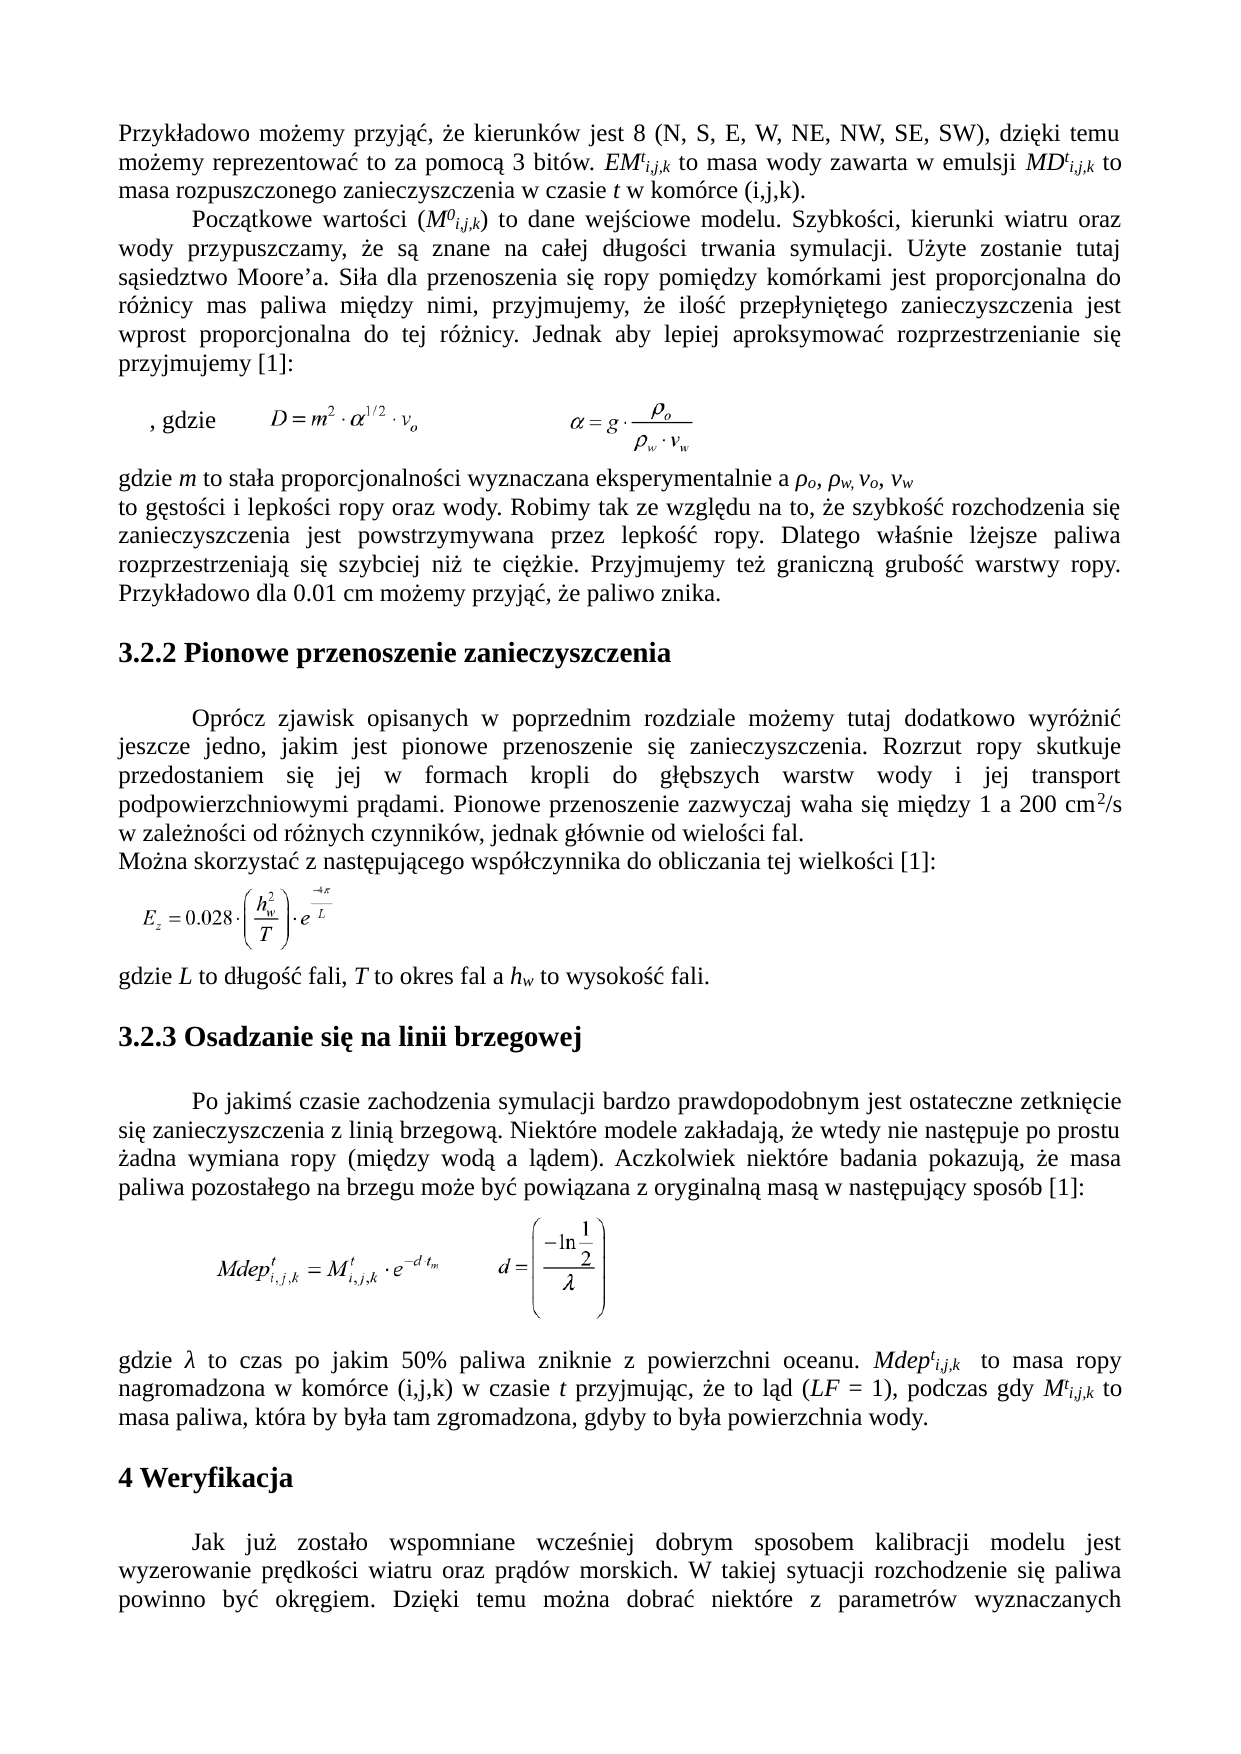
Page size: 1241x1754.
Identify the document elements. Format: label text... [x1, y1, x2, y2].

picture [141, 876, 341, 953]
text 3.2.2 Pionowe przenoszenie zanieczyszczenia [118, 636, 1122, 669]
text 4 Weryfikacja [118, 1460, 1122, 1493]
picture [210, 1250, 449, 1292]
picture [557, 400, 714, 459]
text gdzie L to długość fali, T to okres fal a hw to wysokość fali. [118, 961, 1122, 990]
text gdzie m to stała proporcjonalności wyznaczana eksperymentalnie a ρo, ρw, vo, vw [118, 463, 1122, 492]
text [714, 406, 1122, 434]
text Po jakimś czasie zachodzenia symulacji bardzo prawdopodobnym jest ostateczne zetknięcie się zanieczyszczenia z linią brzegową. Niektóre modele zakładają, że wtedy nie następuje po prostu żadna wymiana ropy (między wodą a lądem). Aczkolwiek niektóre badania pokazują, że masa paliwa pozostałego na brzegu może być powiązana z oryginalną masą w następujący sposób [1]: [118, 1086, 1122, 1201]
text Jak już zostało wspomniane wcześniej dobrym sposobem kalibracji modelu jest wyzerowanie prędkości wiatru oraz prądów morskich. W takiej sytuacji rozchodzenie się paliwa powinno być okręgiem. Dzięki temu można dobrać niektóre z parametrów wyznaczanych [118, 1527, 1122, 1613]
text Początkowe wartości (M0i,j,k) to dane wejściowe modelu. Szybkości, kierunki wiatru oraz wody przypuszczamy, że są znane na całej długości trwania symulacji. Użyte zostanie tutaj sąsiedztwo Moore’a. Siła dla przenoszenia się ropy pomiędzy komórkami jest proporcjonalna do różnicy mas paliwa między nimi, przyjmujemy, że ilość przepłyniętego zanieczyszczenia jest wprost proporcjonalna do tej różnicy. Jednak aby lepiej aproksymować rozprzestrzenianie się przyjmujemy [1]: [118, 204, 1122, 377]
text to gęstości i lepkości ropy oraz wody. Robimy tak ze względu na to, że szybkość rozchodzenia się zanieczyszczenia jest powstrzymywana przez lepkość ropy. Dlatego właśnie lżejsze paliwa rozprzestrzeniają się szybciej niż te ciężkie. Przyjmujemy też graniczną grubość warstwy ropy. Przykładowo dla 0.01 cm możemy przyjąć, że paliwo znika. [118, 492, 1122, 607]
picture [487, 1208, 613, 1325]
text gdzie λ to czas po jakim 50% paliwa zniknie z powierzchni oceanu. Mdepti,j,k to masa ropy nagromadzona w komórce (i,j,k) w czasie t przyjmując, że to ląd (LF = 1), podczas gdy Mti,j,k to masa paliwa, która by była tam zgromadzona, gdyby to była powierzchnia wody. [118, 1345, 1122, 1431]
text Przykładowo możemy przyjąć, że kierunków jest 8 (N, S, E, W, NE, NW, SE, SW), dzięki temu możemy reprezentować to za pomocą 3 bitów. EMti,j,k to masa wody zawarta w emulsji MDti,j,k to masa rozpuszczonego zanieczyszczenia w czasie t w komórce (i,j,k). [118, 118, 1122, 204]
text [429, 406, 557, 434]
text Oprócz zjawisk opisanych w poprzednim rozdziale możemy tutaj dodatkowo wyróżnić jeszcze jedno, jakim jest pionowe przenoszenie się zanieczyszczenia. Rozrzut ropy skutkuje przedostaniem się jej w formach kropli do głębszych warstw wody i jej transport podpowierzchniowymi prądami. Pionowe przenoszenie zazwyczaj waha się między 1 a 200 cm2/s w zależności od różnych czynników, jednak głównie od wielości fal. [118, 703, 1122, 846]
text , gdzie [118, 406, 261, 434]
picture [261, 391, 429, 441]
text 3.2.3 Osadzanie się na linii brzegowej [118, 1019, 1122, 1052]
text Można skorzystać z następującego współczynnika do obliczania tej wielkości [1]: [118, 846, 1122, 875]
